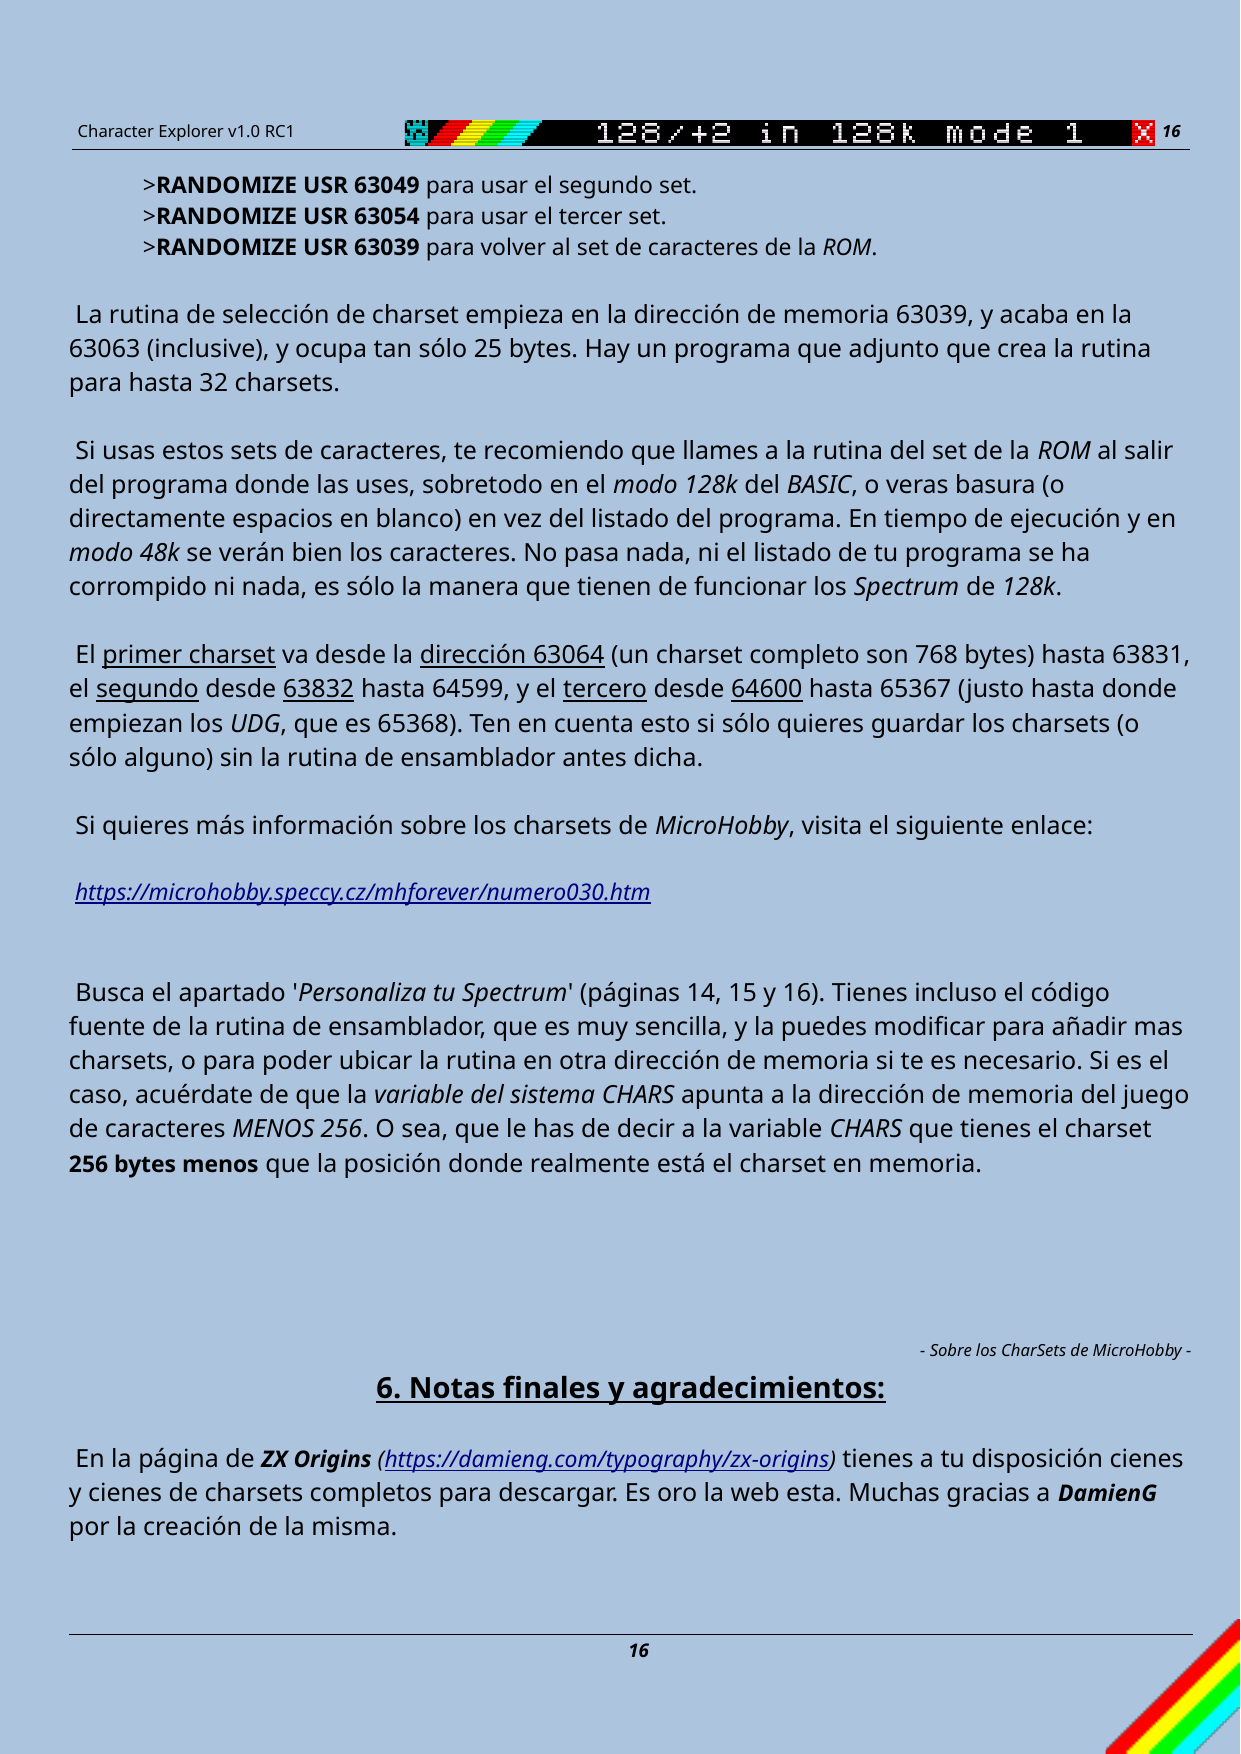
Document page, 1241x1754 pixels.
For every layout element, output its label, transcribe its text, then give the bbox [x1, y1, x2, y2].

text >RANDOMIZE USR 63054 para usar el tercer set. [69, 200, 1193, 231]
text >RANDOMIZE USR 63039 para volver al set de caracteres de la ROM. [69, 231, 1193, 262]
text >RANDOMIZE USR 63049 para usar el segundo set. [69, 169, 1193, 200]
text Si quieres más información sobre los charsets de MicroHobby, visita el siguiente enlace: [69, 807, 1193, 841]
picture [1105, 1619, 1241, 1754]
text El primer charset va desde la dirección 63064 (un charset completo son 768 bytes) hasta 63831, el segundo desde 63832 hasta 64599, y el tercero desde 64600 hasta 65367 (justo hasta donde empiezan los UDG, que es 65368). Ten en cuenta esto si sólo quieres guardar los charsets (o sólo alguno) sin la rutina de ensamblador antes dicha. [69, 637, 1193, 773]
text La rutina de selección de charset empieza en la dirección de memoria 63039, y acaba en la 63063 (inclusive), y ocupa tan sólo 25 bytes. Hay un programa que adjunto que crea la rutina para hasta 32 charsets. [69, 296, 1193, 399]
text 6. Notas finales y agradecimientos: [69, 1367, 1193, 1407]
text https://microhobby.speccy.cz/mhforever/numero030.htm [69, 876, 1193, 907]
text Busca el apartado 'Personaliza tu Spectrum' (páginas 14, 15 y 16). Tienes incluso el código fuente de la rutina de ensamblador, que es muy sencilla, y la puedes modificar para añadir mas charsets, o para poder ubicar la rutina en otra dirección de memoria si te es necesario. Si es el caso, acuérdate de que la variable del sistema CHARS apunta a la dirección de memoria del juego de caracteres MENOS 256. O sea, que le has de decir a la variable CHARS que tienes el charset 256 bytes menos que la posición donde realmente está el charset en memoria. [69, 975, 1193, 1179]
text - Sobre los CharSets de MicroHobby - [69, 1338, 1193, 1361]
text En la página de ZX Origins (https://damieng.com/typography/zx-origins) tienes a tu disposición cienes y cienes de charsets completos para descargar. Es oro la web esta. Muchas gracias a DamienG por la creación de la misma. [69, 1441, 1193, 1543]
picture [404, 120, 1155, 146]
text Si usas estos sets de caracteres, te recomiendo que llames a la rutina del set de la ROM al salir del programa donde las uses, sobretodo en el modo 128k del BASIC, o veras basura (o directamente espacios en blanco) en vez del listado del programa. En tiempo de ejecución y en modo 48k se verán bien los caracteres. No pasa nada, ni el listado de tu programa se ha corrompido ni nada, es sólo la manera que tienen de funcionar los Spectrum de 128k. [69, 433, 1193, 603]
